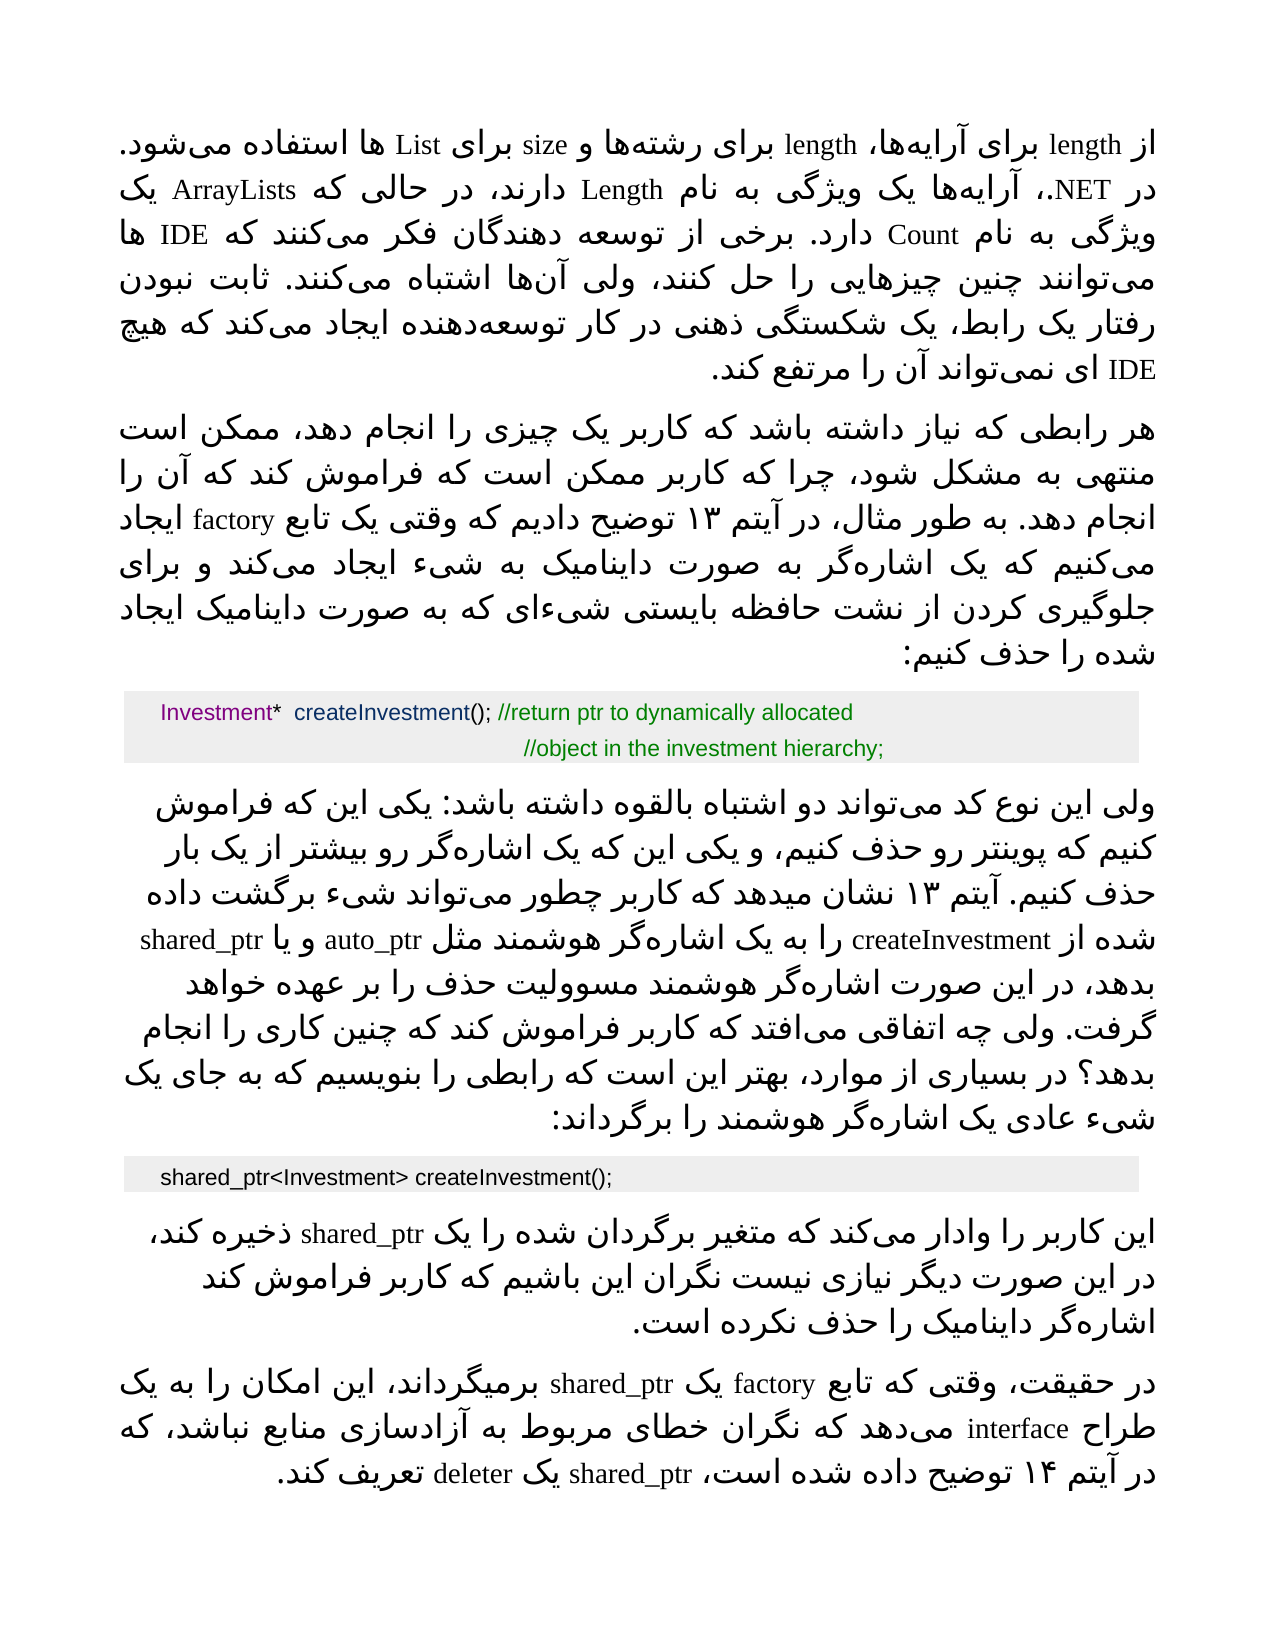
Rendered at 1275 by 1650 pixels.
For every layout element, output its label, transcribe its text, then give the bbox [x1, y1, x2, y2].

text Investment* createInvestment(); //return ptr to dynamically allocated [124, 691, 1139, 727]
text //object in the investment hierarchy; [124, 727, 1139, 763]
text shared_ptr<Investment> createInvestment(); [124, 1156, 1139, 1192]
text در واقع دلیل اصلی برای اجتناب کردن از این رفتارهای غیر عادی این است که رابط‌ها یک رفتار ثابت داشته باشند و کاربری که با کد کار می‌کند، بتواند یک رفتار ثابت را از همه‌ی رابط‌ها انتظار داشته باشد. به طور مثال، STL container به طور کلی یک رفتار ثابت دارد، و این به شما کمک می‌کند که ساده‌تر از آن استفاده کنید. به طور مثال، همه‌ی کانتینر‌های STL یک تابع عضو به نام size دارند که تعداد اشیاء درون container را به شما میدهد. در مقابل در زبان جاوا، از length برای آرایه‌ها، length برای رشته‌ها و size برای List ها استفاده می‌شود. در NET.، آرایه‌ها یک ویژگی به نام Length دارند، در حالی که ArrayLists یک ویژگی به نام Count دارد. برخی از توسعه دهندگان فکر می‌کنند که IDE ها می‌توانند چنین چیز‌هایی را حل کنند، ولی آن‌ها اشتباه می‌کنند. ثابت نبودن رفتار یک رابط، یک شکستگی ذهنی در کار توسعه‌دهنده ایجاد می‌کند که هیچ IDE ای نمی‌تواند آن را مرتفع کند. [118, 118, 1157, 388]
text هر رابطی که نیاز داشته باشد که کاربر یک چیزی را انجام دهد، ممکن است منتهی به مشکل شود، چرا که کاربر ممکن است که فراموش کند که آن را انجام دهد. به طور مثال، در آیتم ۱۳ توضیح دادیم که وقتی یک تابع factory ایجاد می‌کنیم که یک اشاره‌گر به صورت داینامیک به شیء ایجاد می‌کند و برای جلوگیری کردن از نشت حافظه بایستی شیء‌ای که به صورت داینامیک ایجاد شده را حذف کنیم: [118, 403, 1157, 673]
text این کاربر را وادار می‌کند که متغیر برگردان شده را یک shared_ptr ذخیره کند، در این صورت دیگر نیازی نیست نگران این باشیم که کاربر فراموش کند اشاره‌گر داینامیک را حذف نکرده است. [118, 1207, 1157, 1342]
text ولی این نوع کد می‌تواند دو اشتباه بالقوه داشته باشد: یکی این که فراموش کنیم که پوینتر رو حذف کنیم، و یکی این که یک اشاره‌گر رو بیشتر از یک بار حذف کنیم. آیتم ۱۳ نشان میدهد که کاربر چطور می‌تواند شیء برگشت داده شده از createInvestment را به یک اشاره‌گر هوشمند مثل auto_ptr و یا shared_ptr بدهد، در این صورت اشاره‌گر هوشمند مسوولیت حذف را بر عهده خواهد گرفت. ولی چه اتفاقی می‌افتد که کاربر فراموش کند که چنین کاری را انجام بدهد؟ در بسیاری از موارد، بهتر این است که رابطی را بنویسیم که به جای یک شیء عادی یک اشاره‌گر هوشمند را برگرداند: [118, 778, 1157, 1138]
text در حقیقت، وقتی که تابع factory یک shared_ptr برمیگرداند، این امکان را به یک طراح interface می‌دهد که نگران خطای مربوط به آزاد‌سازی منابع نباشد، که در آیتم ۱۴ توضیح داده شده است، shared_ptr یک deleter تعریف کند. [118, 1357, 1157, 1492]
